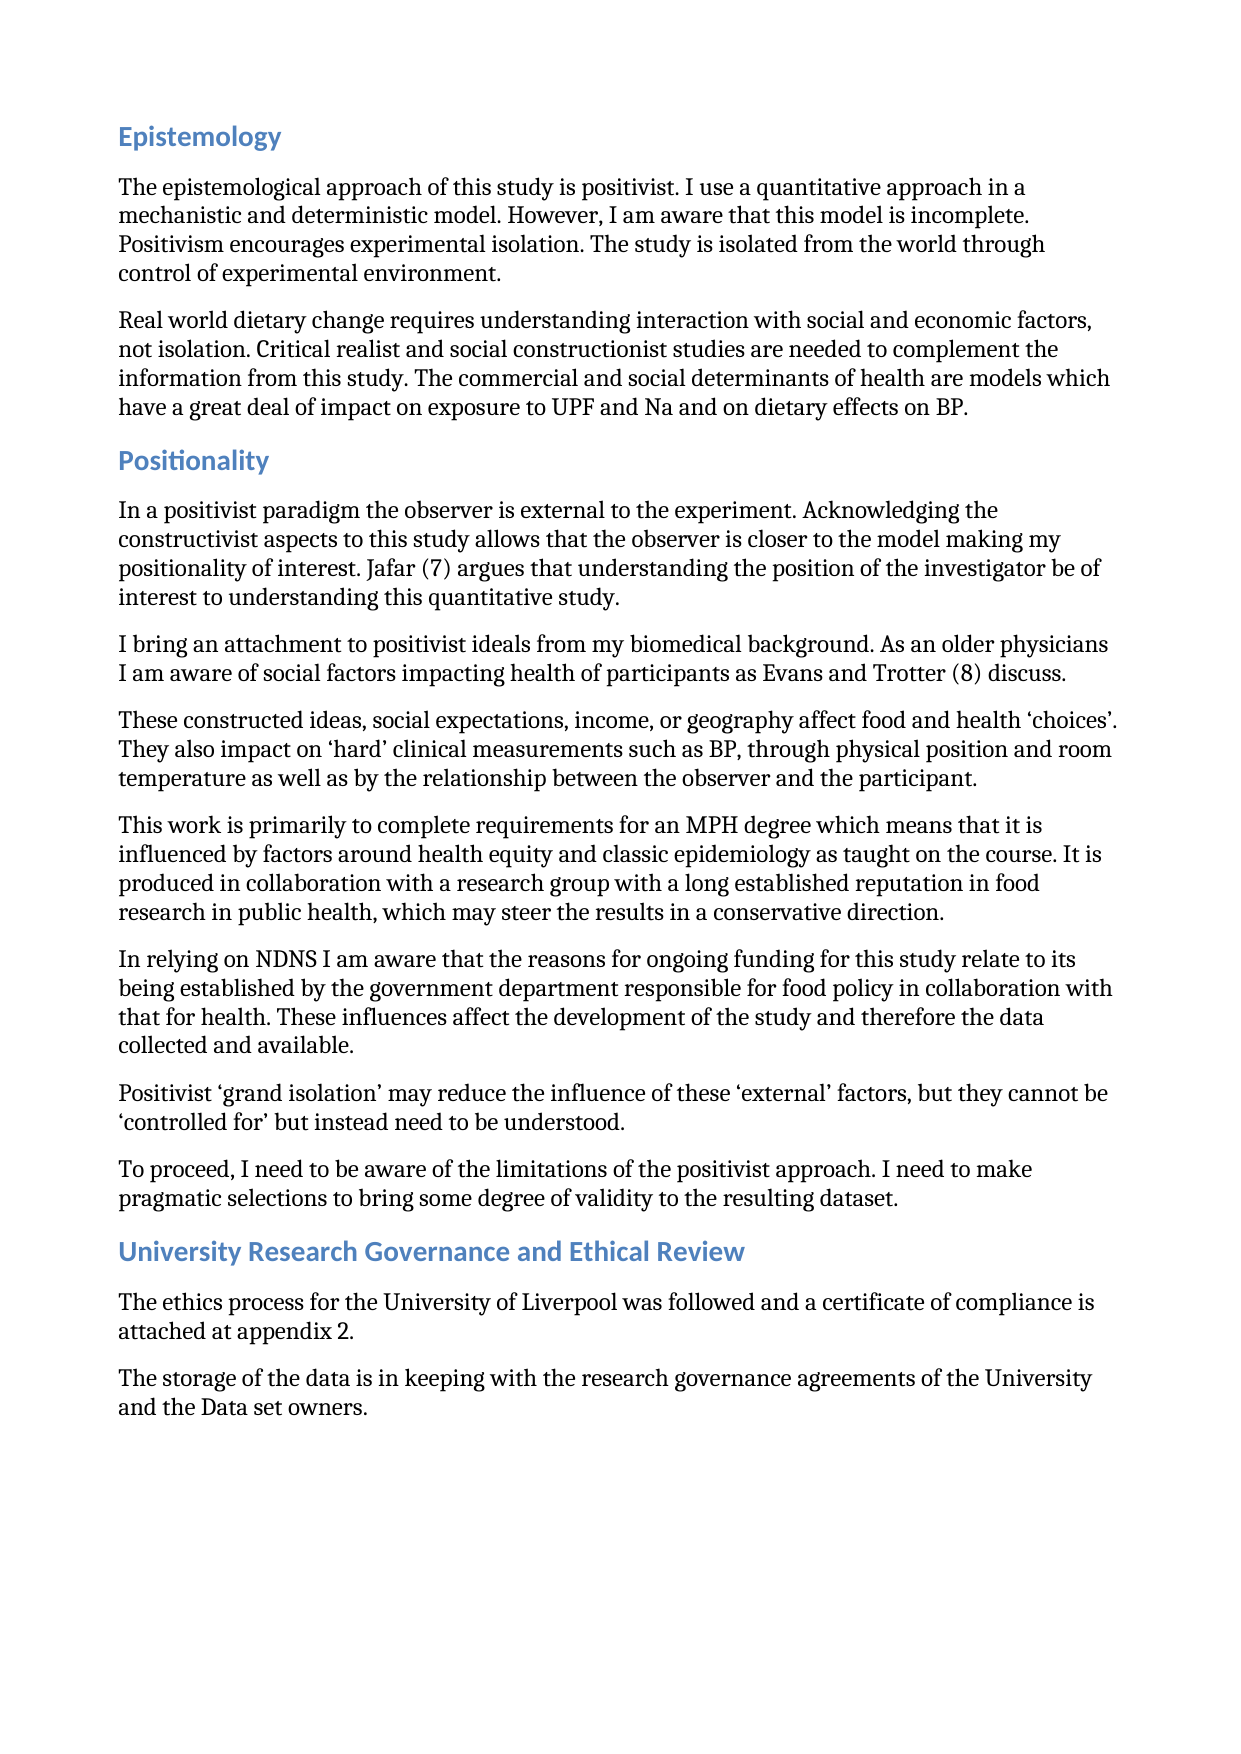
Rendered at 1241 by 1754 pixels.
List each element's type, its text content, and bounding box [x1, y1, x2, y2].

text This work is primarily to complete requirements for an MPH degree which means that it is influenced by factors around health equity and classic epidemiology as taught on the course. It is produced in collaboration with a research group with a long established reputation in food research in public health, which may steer the results in a conservative direction. [118, 811, 1122, 926]
subtitle Epistemology [118, 118, 1122, 154]
text The storage of the data is in keeping with the research governance agreements of the University and the Data set owners. [118, 1364, 1122, 1422]
text The epistemological approach of this study is positivist. I use a quantitative approach in a mechanistic and deterministic model. However, I am aware that this model is incomplete. Positivism encourages experimental isolation. The study is isolated from the world through control of experimental environment. [118, 172, 1122, 287]
text In a positivist paradigm the observer is external to the experiment. Acknowledging the constructivist aspects to this study allows that the observer is closer to the model making my positionality of interest. Jafar (7) argues that understanding the position of the investigator be of interest to understanding this quantitative study. [118, 496, 1122, 611]
text These constructed ideas, social expectations, income, or geography affect food and health ‘choices’. They also impact on ‘hard’ clinical measurements such as BP, through physical position and room temperature as well as by the relationship between the observer and the participant. [118, 706, 1122, 793]
text Real world dietary change requires understanding interaction with social and economic factors, not isolation. Critical realist and social constructionist studies are needed to complement the information from this study. The commercial and social determinants of health are models which have a great deal of impact on exposure to UPF and Na and on dietary effects on BP. [118, 306, 1122, 421]
text In relying on NDNS I am aware that the reasons for ongoing funding for this study relate to its being established by the government department responsible for food policy in collaboration with that for health. These influences affect the development of the study and therefore the data collected and available. [118, 945, 1122, 1060]
text Positivist ‘grand isolation’ may reduce the influence of these ‘external’ factors, but they cannot be ‘controlled for’ but instead need to be understood. [118, 1079, 1122, 1136]
subtitle University Research Governance and Ethical Review [118, 1233, 1122, 1269]
text To proceed, I need to be aware of the limitations of the positivist approach. I need to make pragmatic selections to bring some degree of validity to the resulting dataset. [118, 1155, 1122, 1213]
subtitle Positionality [118, 442, 1122, 478]
text I bring an attachment to positivist ideals from my biomedical background. As an older physicians I am aware of social factors impacting health of participants as Evans and Trotter (8) discuss. [118, 630, 1122, 688]
text The ethics process for the University of Liverpool was followed and a certificate of compliance is attached at appendix 2. [118, 1288, 1122, 1345]
